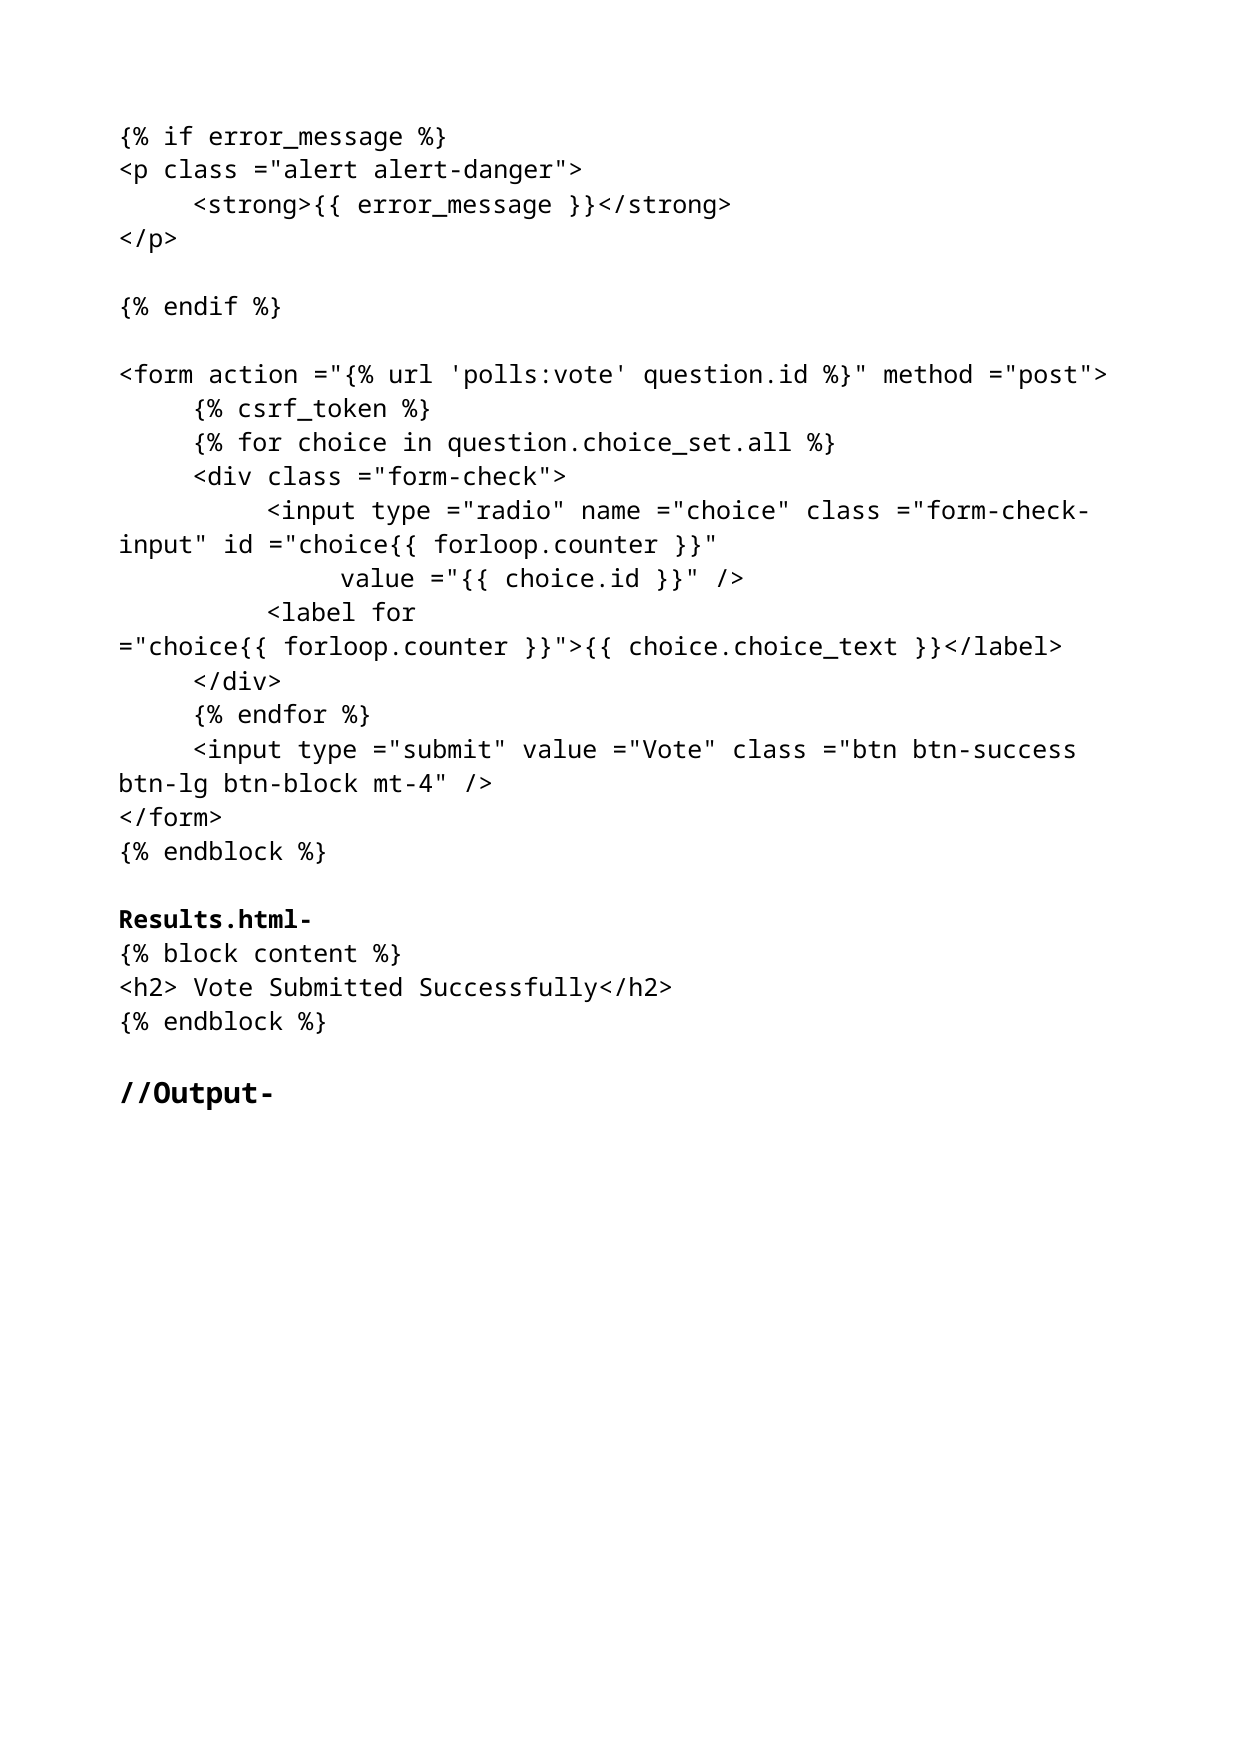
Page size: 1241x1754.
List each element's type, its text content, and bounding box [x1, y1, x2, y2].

text Results.html- [118, 902, 1122, 936]
text <input type ="radio" name ="choice" class ="form-check-input" id ="choice{{ forloop.counter }}" [118, 493, 1122, 561]
text value ="{{ choice.id }}" /> [118, 561, 1122, 595]
text {% endblock %} [118, 1004, 1122, 1038]
text <strong>{{ error_message }}</strong> [118, 186, 1122, 220]
text {% endif %} [118, 288, 1122, 322]
text <input type ="submit" value ="Vote" class ="btn btn-success btn-lg btn-block mt-4" /> [118, 731, 1122, 799]
text </form> [118, 799, 1122, 833]
text {% endfor %} [118, 697, 1122, 731]
text {% block content %} [118, 936, 1122, 970]
text <label for ="choice{{ forloop.counter }}">{{ choice.choice_text }}</label> [118, 595, 1122, 663]
text {% endblock %} [118, 833, 1122, 867]
text {% csrf_token %} [118, 391, 1122, 425]
text <div class ="form-check"> [118, 459, 1122, 493]
text //Output- [118, 1072, 1122, 1112]
text {% for choice in question.choice_set.all %} [118, 425, 1122, 459]
text </p> [118, 220, 1122, 254]
text <form action ="{% url 'polls:vote' question.id %}" method ="post"> [118, 357, 1122, 391]
text <p class ="alert alert-danger"> [118, 152, 1122, 186]
text {% if error_message %} [118, 118, 1122, 152]
text </div> [118, 663, 1122, 697]
text <h2> Vote Submitted Successfully</h2> [118, 970, 1122, 1004]
